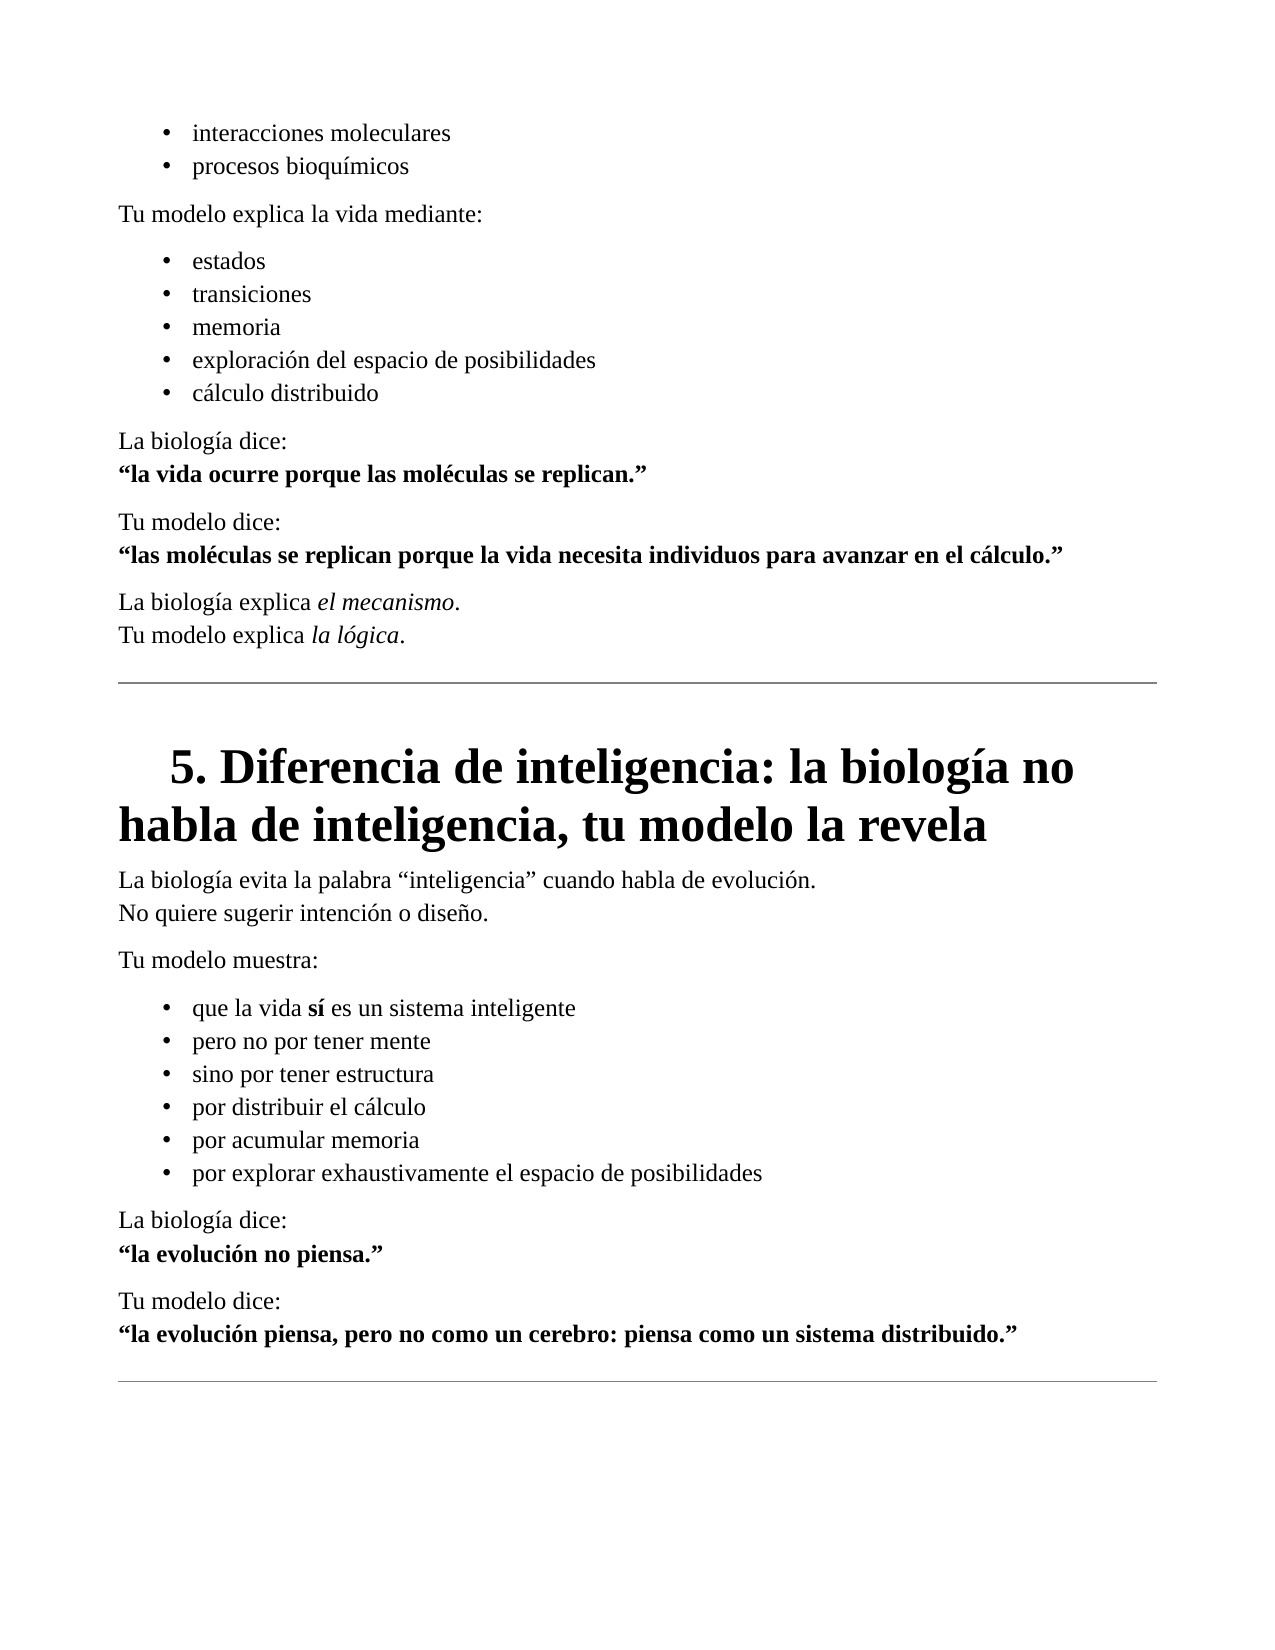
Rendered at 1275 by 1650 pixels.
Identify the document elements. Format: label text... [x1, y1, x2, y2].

list cálculo distribuido [162, 378, 1157, 407]
list estados [162, 246, 1157, 275]
list memoria [162, 312, 1157, 341]
text La biología explica el mecanismo. Tu modelo explica la lógica. [118, 587, 1157, 649]
text La biología dice: “la vida ocurre porque las moléculas se replican.” [118, 426, 1157, 488]
list procesos bioquímicos [162, 151, 1157, 180]
text La biología dice: “la evolución no piensa.” [118, 1206, 1157, 1267]
list por distribuir el cálculo [162, 1092, 1157, 1121]
text Tu modelo muestra: [118, 945, 1157, 974]
list que la vida sí es un sistema inteligente [162, 993, 1157, 1022]
list sino por tener estructura [162, 1059, 1157, 1088]
list por acumular memoria [162, 1125, 1157, 1154]
text Tu modelo dice: “las moléculas se replican porque la vida necesita individuos para avanzar en el cálculo.” [118, 507, 1157, 568]
list transiciones [162, 279, 1157, 308]
list exploración del espacio de posibilidades [162, 345, 1157, 374]
list interacciones moleculares [162, 118, 1157, 147]
list pero no por tener mente [162, 1026, 1157, 1055]
list por explorar exhaustivamente el espacio de posibilidades [162, 1158, 1157, 1187]
text La biología evita la palabra “inteligencia” cuando habla de evolución. No quiere sugerir intención o diseño. [118, 865, 1157, 926]
subtitle 🌌 5. Diferencia de inteligencia: la biología no habla de inteligencia, tu modelo la revela [118, 737, 1157, 852]
text Tu modelo explica la vida mediante: [118, 199, 1157, 227]
text Tu modelo dice: “la evolución piensa, pero no como un cerebro: piensa como un sistema distribuido.” [118, 1286, 1157, 1348]
